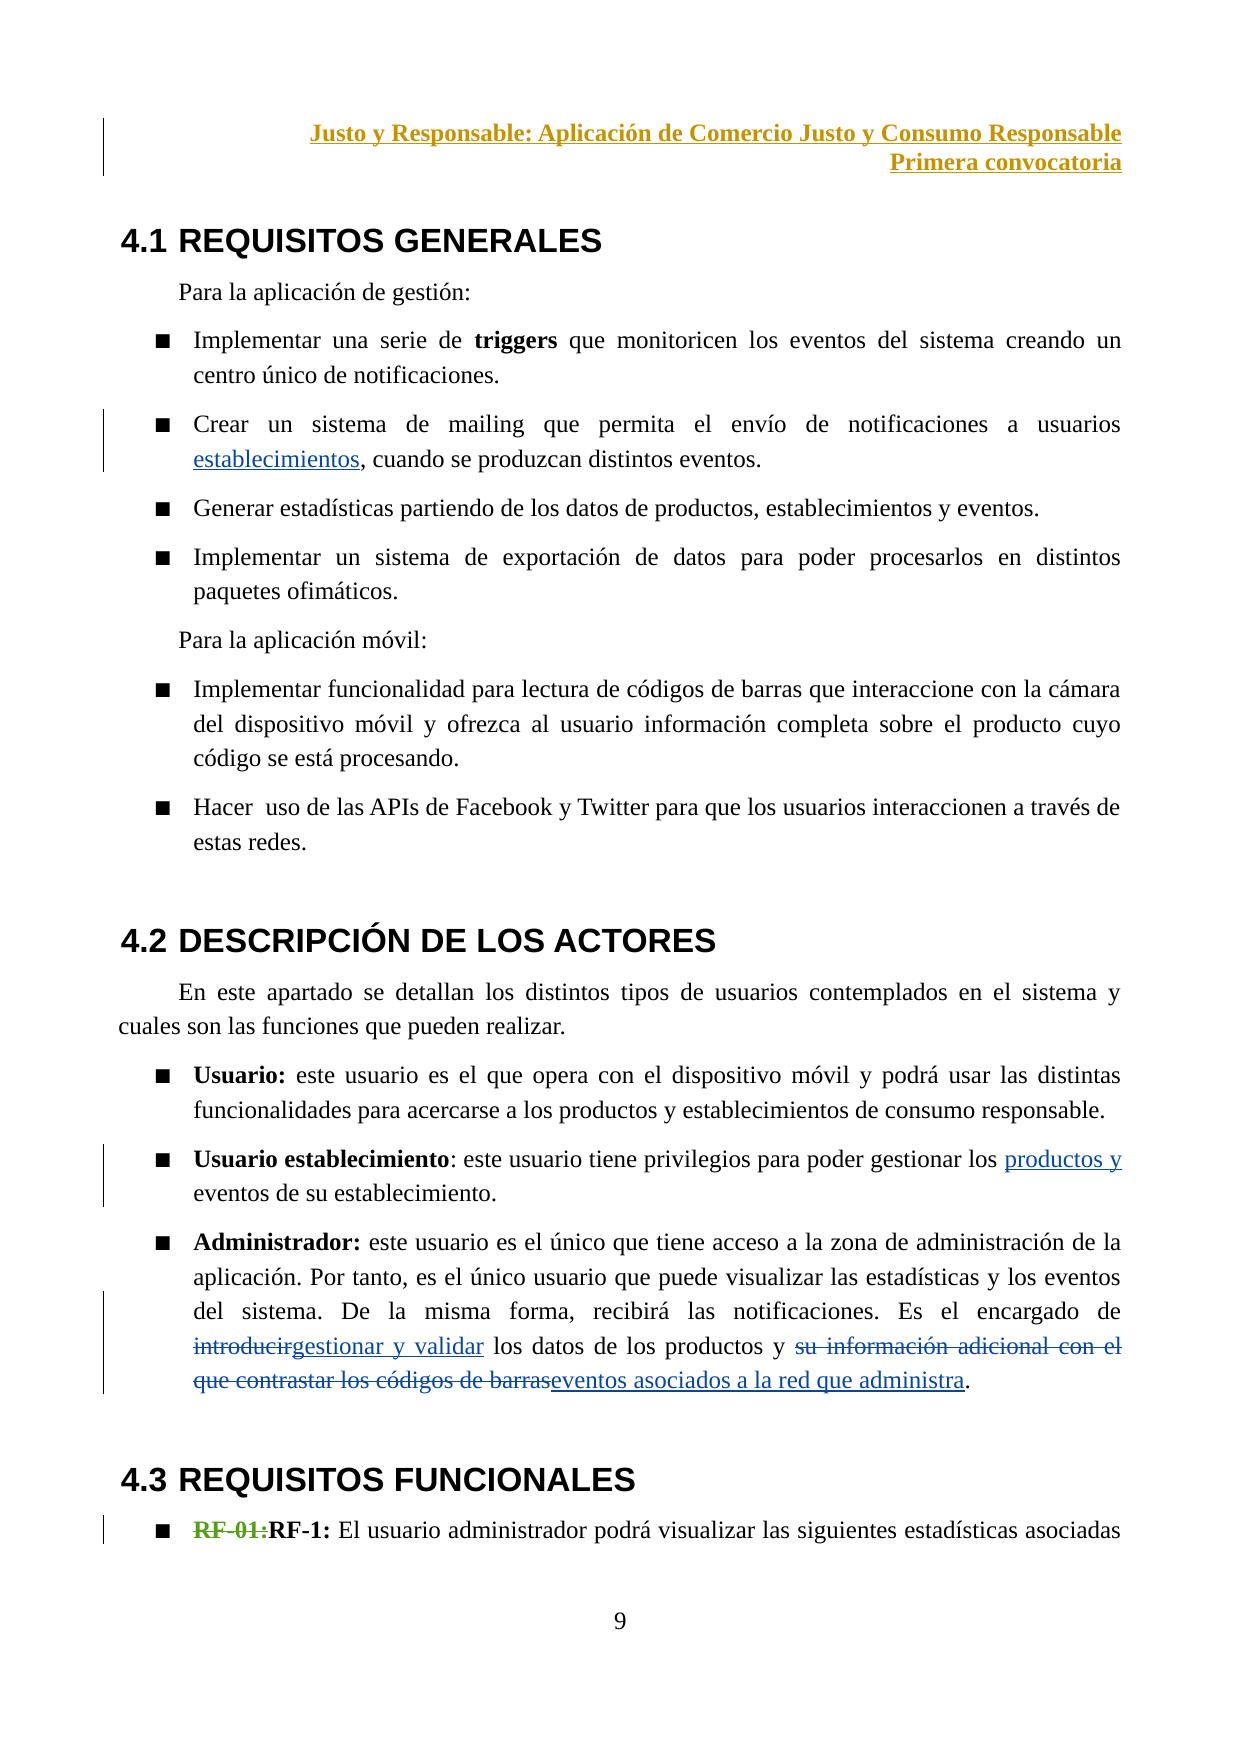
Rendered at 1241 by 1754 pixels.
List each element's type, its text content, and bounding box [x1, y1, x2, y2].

list Administrador: este usuario es el único que tiene acceso a la zona de administración de la aplicación. Por tanto, es el único usuario que puede visualizar las estadísticas y los eventos del sistema. De la misma forma, recibirá las notificaciones. Es el encargado de gestionar y validar los datos de los productos y eventos asociados a la red que administra. [156, 1227, 1122, 1394]
text Para la aplicación móvil: [118, 625, 1122, 654]
list Implementar funcionalidad para lectura de códigos de barras que interaccione con la cámara del dispositivo móvil y ofrezca al usuario información completa sobre el producto cuyo código se está procesando. [156, 674, 1122, 772]
text Para la aplicación de gestión: [118, 277, 1122, 305]
list RF-1: El usuario administrador podrá visualizar las siguientes estadísticas asociadas [156, 1515, 1122, 1544]
list Implementar una serie de triggers que monitoricen los eventos del sistema creando un centro único de notificaciones. [156, 326, 1122, 389]
text En este apartado se detallan los distintos tipos de usuarios contemplados en el sistema y cuales son las funciones que pueden realizar. [118, 977, 1122, 1040]
list Crear un sistema de mailing que permita el envío de notificaciones a usuarios establecimientos, cuando se produzcan distintos eventos. [156, 409, 1122, 472]
list Usuario: este usuario es el que opera con el dispositivo móvil y podrá usar las distintas funcionalidades para acercarse a los productos y establecimientos de consumo responsable. [156, 1060, 1122, 1124]
subtitle DESCRIPCIÓN DE LOS ACTORES [121, 905, 1122, 964]
subtitle REQUISITOS FUNCIONALES [121, 1444, 1122, 1503]
list Implementar un sistema de exportación de datos para poder procesarlos en distintos paquetes ofimáticos. [156, 542, 1122, 605]
list Hacer uso de las APIs de Facebook y Twitter para que los usuarios interaccionen a través de estas redes. [156, 792, 1122, 856]
list Usuario establecimiento: este usuario tiene privilegios para poder gestionar los productos y eventos de su establecimiento. [156, 1144, 1122, 1207]
subtitle REQUISITOS GENERALES [121, 205, 1122, 264]
list Generar estadísticas partiendo de los datos de productos, establecimientos y eventos. [156, 493, 1122, 521]
